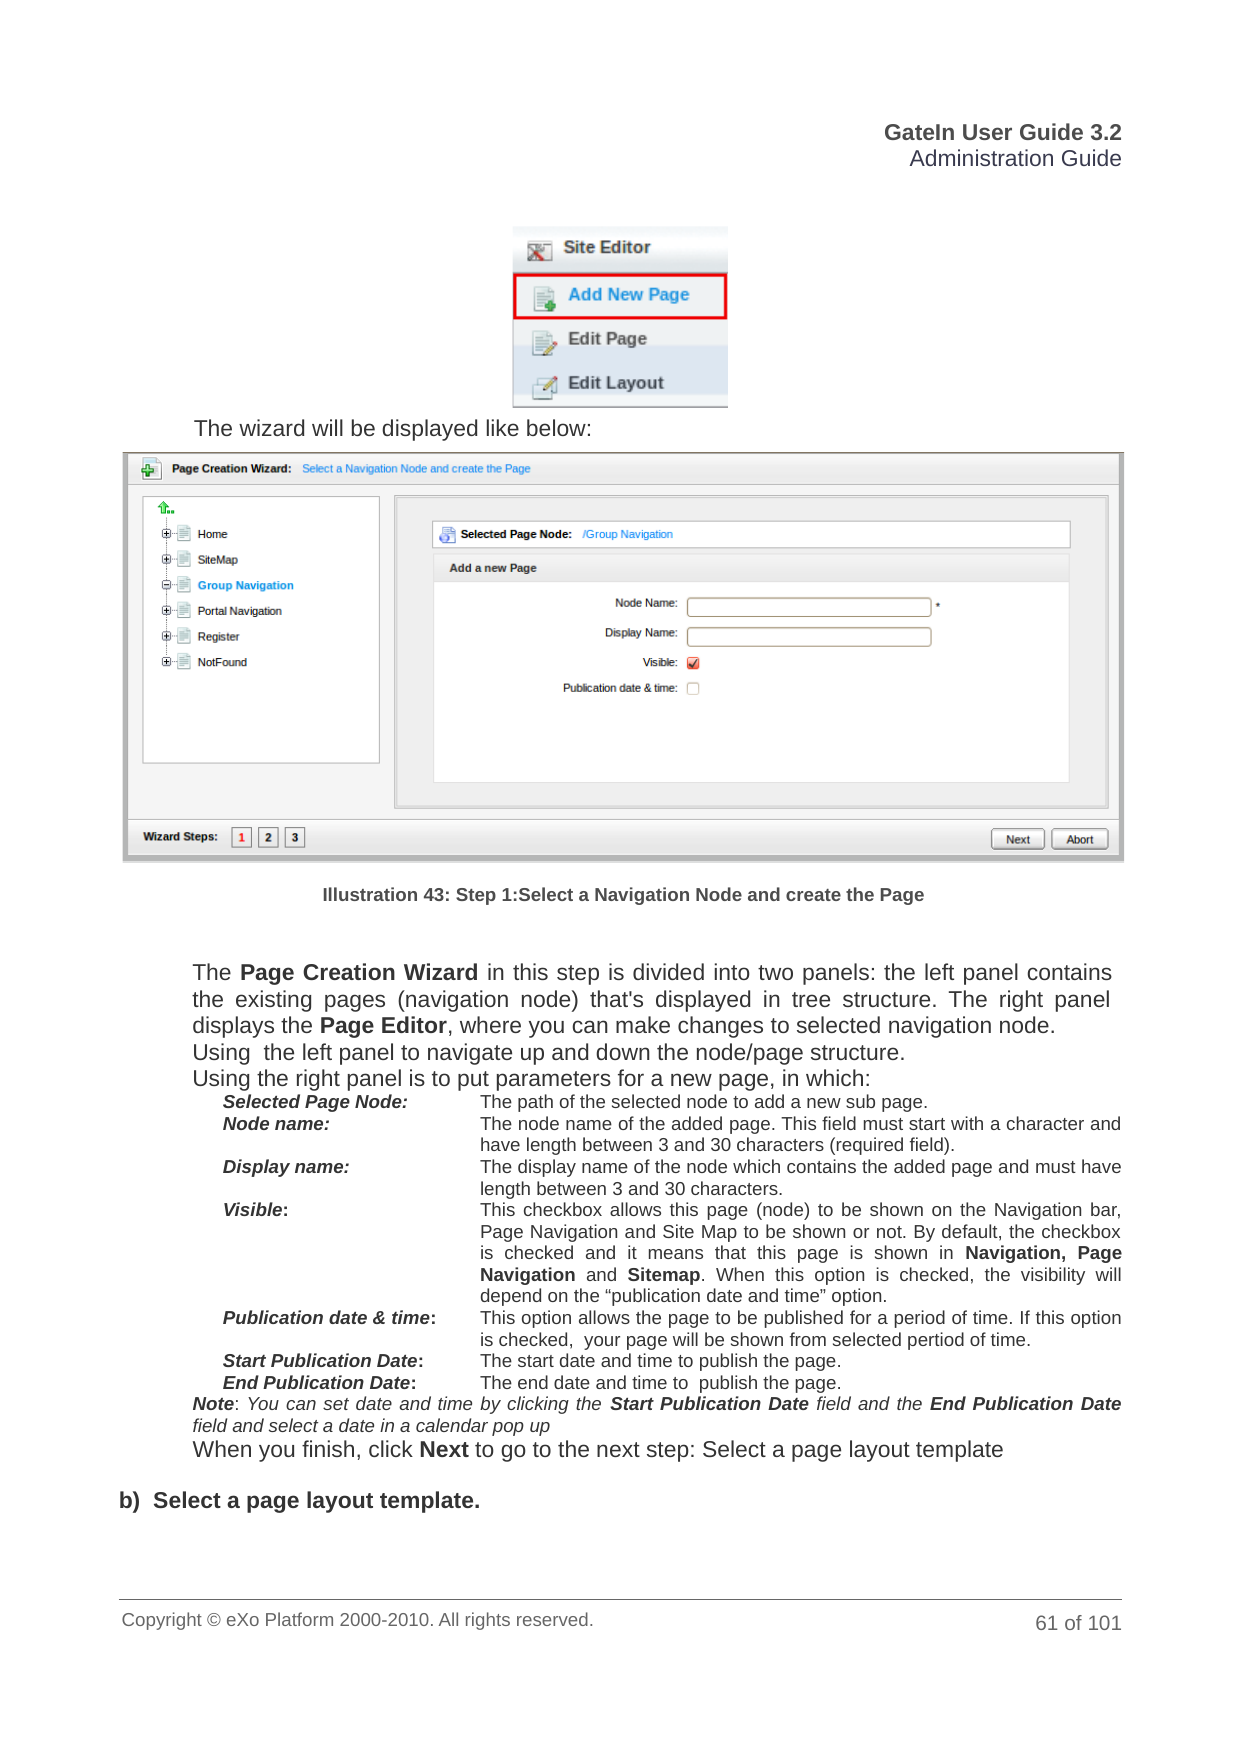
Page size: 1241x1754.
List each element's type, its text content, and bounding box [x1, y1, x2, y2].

text Publication date & time: This option allows the page to be published for a period of time. If this option is checked, your page will be shown from selected pertiod of time. [223, 1307, 1122, 1350]
list The wizard will be displayed like below: [156, 223, 1122, 441]
text Node name: The node name of the added page. This field must start with a character and have length between 3 and 30 characters (required field). [223, 1113, 1122, 1156]
text Illustration 43: Step 1:Select a Navigation Node and create the Page [123, 863, 1124, 905]
text Note: You can set date and time by clicking the Start Publication Date field and the End Publication Date field and select a date in a calendar pop up [192, 1393, 1122, 1436]
picture [122, 452, 1125, 863]
text Using the right panel is to put parameters for a new page, in which: [118, 1065, 1122, 1091]
text Display name: The display name of the node which contains the added page and must have length between 3 and 30 characters. [223, 1156, 1122, 1199]
subtitle Select a page layout template. [118, 1487, 1122, 1514]
text Visible: This checkbox allows this page (node) to be shown on the Navigation bar, Page Navigation and Site Map to be shown or not. By default, the checkbox is checked and it means that this page is shown in Navigation, Page Navigation and Sitemap. When this option is checked, the visibility will depend on the “publication date and time” option. [223, 1199, 1122, 1307]
text Using the left panel to navigate up and down the node/page structure. [118, 1038, 1122, 1065]
text Selected Page Node: The path of the selected node to add a new sub page. [223, 1091, 1122, 1113]
text Start Publication Date: The start date and time to publish the page. [223, 1350, 1122, 1371]
text The Page Creation Wizard in this step is divided into two panels: the left panel contains the existing pages (navigation node) that's displayed in tree structure. The right panel displays the Page Editor, where you can make changes to selected navigation node. [118, 959, 1122, 1038]
text When you finish, click Next to go to the next step: Select a page layout template [192, 1436, 1122, 1462]
text End Publication Date: The end date and time to publish the page. [223, 1371, 1122, 1393]
picture [512, 226, 728, 408]
